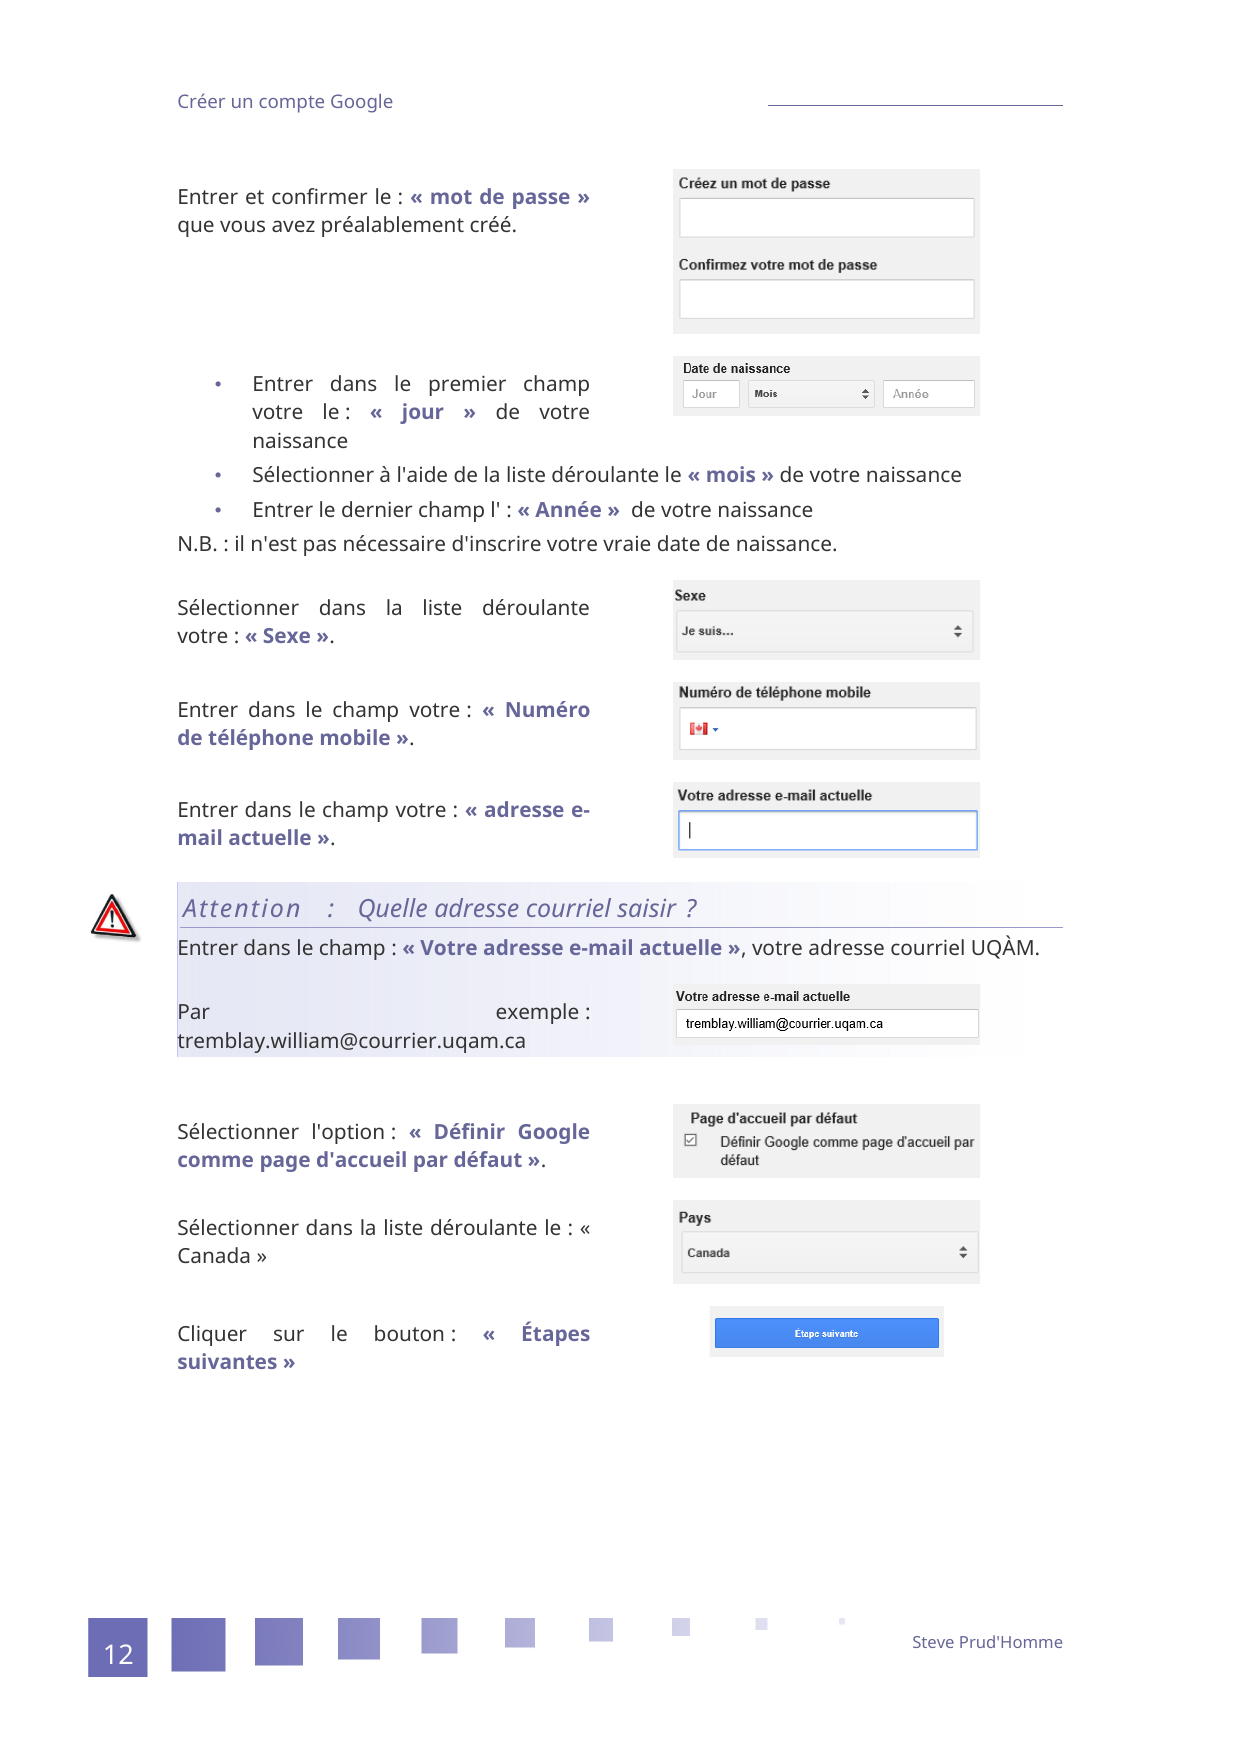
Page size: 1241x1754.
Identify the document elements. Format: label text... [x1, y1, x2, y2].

picture [673, 782, 981, 858]
table_header [981, 782, 1064, 858]
picture [673, 682, 981, 760]
table_header Sélectionner dans la liste déroulante le : « Canada » [177, 1200, 673, 1283]
table_header Sélectionner dans la liste déroulante votre : « Sexe ». [177, 580, 673, 659]
picture [673, 356, 981, 416]
table_header [981, 682, 1064, 759]
table_header [981, 169, 1064, 333]
table_header [981, 1104, 1064, 1177]
title Attention : Quelle adresse courriel saisir ? [180, 887, 1063, 927]
text Entrer dans le champ : « Votre adresse e-mail actuelle », votre adresse courriel UQÀM. [177, 933, 1063, 962]
table_header Par exemple : tremblay.william@courrier.uqam.ca [177, 985, 1064, 1054]
table_header Entrer dans le champ votre : « adresse e-mail actuelle ». [177, 782, 673, 858]
picture [177, 962, 1063, 1045]
picture [673, 580, 981, 660]
picture [673, 1200, 981, 1284]
table_header Entrer et confirmer le : « mot de passe » que vous avez préalablement créé. [177, 169, 673, 333]
picture [88, 1618, 889, 1678]
table_header [981, 1200, 1064, 1283]
table_header Sélectionner l'option : « Définir Google comme page d'accueil par défaut ». [177, 1104, 673, 1177]
picture [673, 1104, 981, 1178]
table_header [981, 580, 1064, 659]
table_header Entrer dans le premier champ votre le : « jour » de votre naissance Sélectionner à l'aide de la liste déroulante le « mois » de votre naissance Entrer le dernier champ l' : « Année » de votre naissance N.B. : il n'est pas nécessaire d'inscrire votre vraie date de naissance. [177, 356, 1064, 557]
table_header Entrer dans le champ votre : « Numéro de téléphone mobile ». [177, 682, 673, 759]
table_header Cliquer sur le bouton : « Étapes suivantes » [177, 1306, 1064, 1376]
picture [709, 1306, 944, 1357]
picture [673, 169, 981, 334]
picture [88, 882, 1063, 952]
